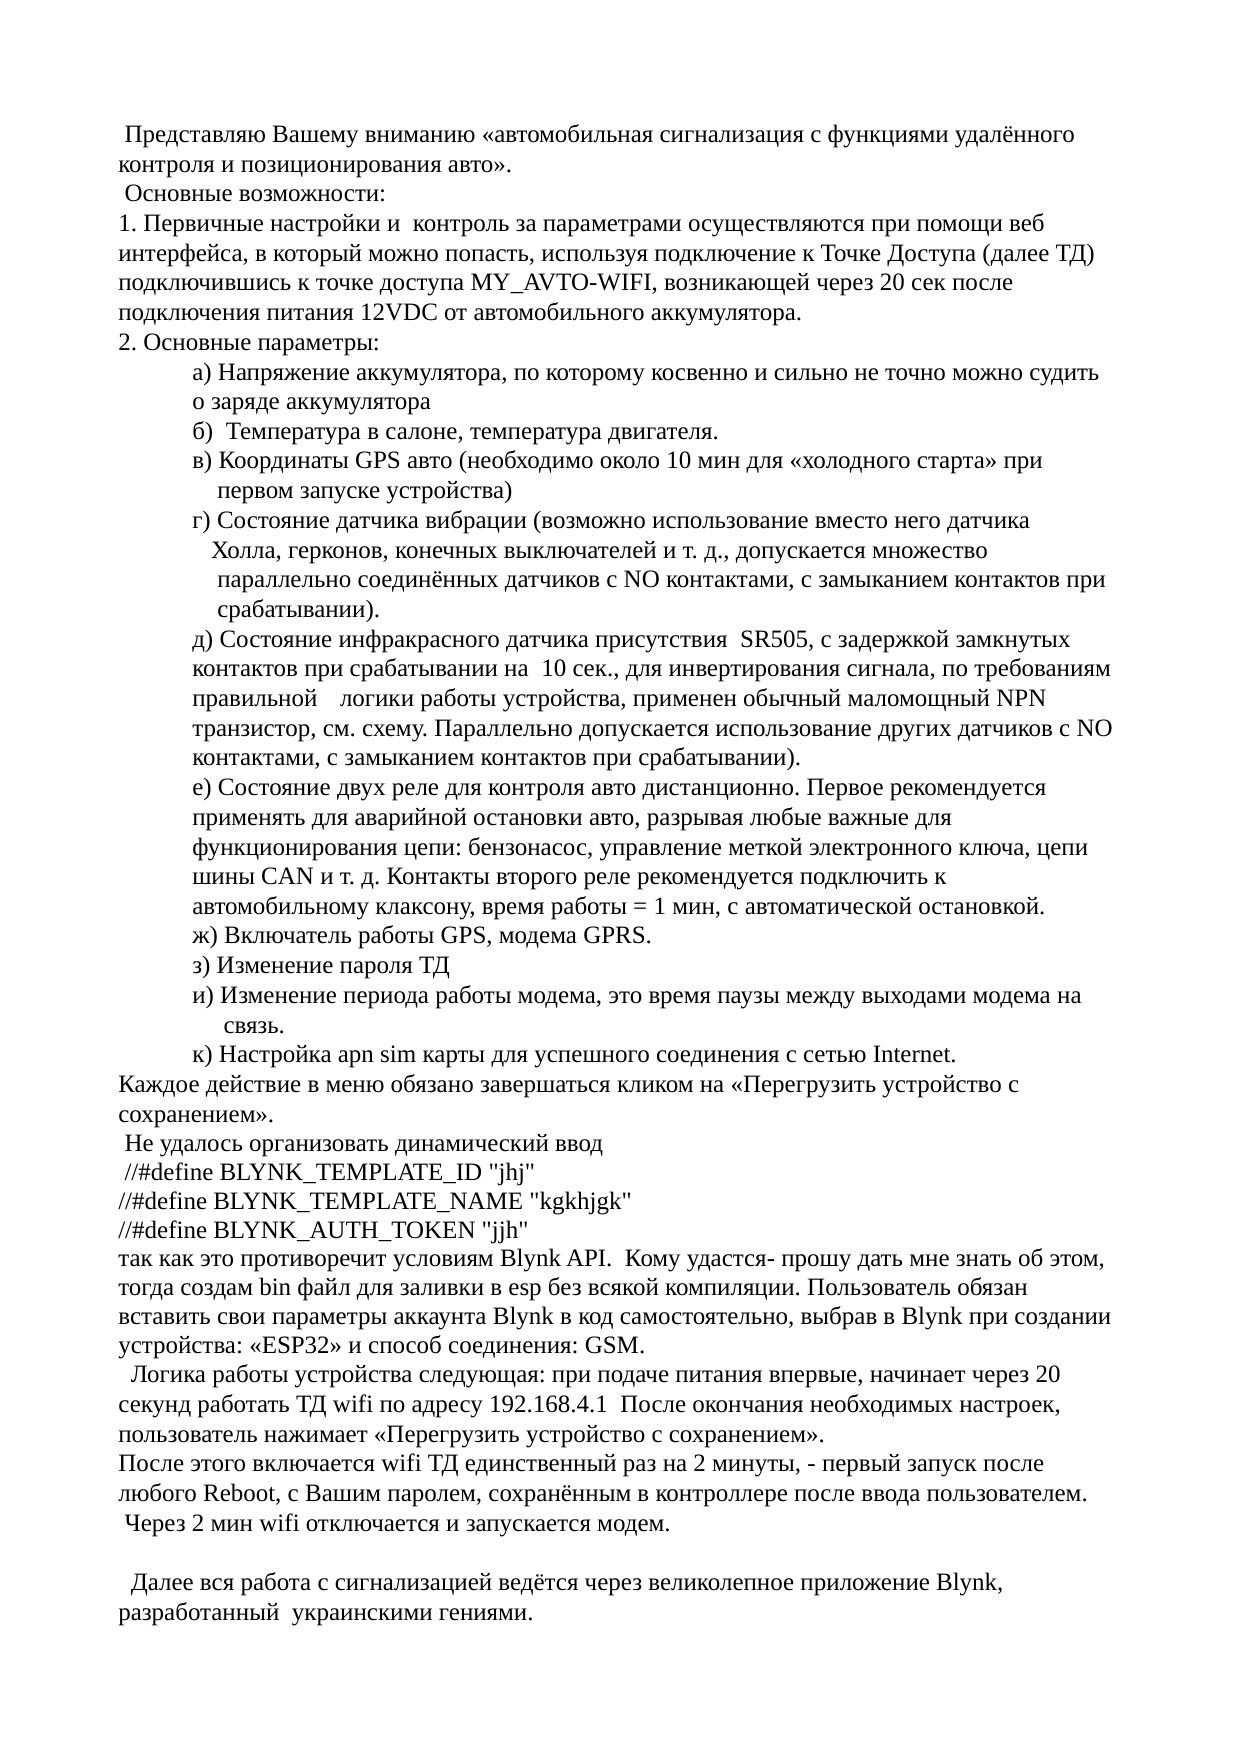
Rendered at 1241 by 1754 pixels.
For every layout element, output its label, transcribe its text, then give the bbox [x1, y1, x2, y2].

text в) Координаты GPS авто (необходимо около 10 мин для «холодного старта» при первом запуске устройства) [118, 445, 1122, 504]
text так как это противоречит условиям Blynk API. Кому удастся- прошу дать мне знать об этом, тогда создам bin файл для заливки в esp без всякой компиляции. Пользователь обязан вставить свои параметры аккаунта Blynk в код самостоятельно, выбрав в Blynk при создании устройства: «ESP32» и способ соединения: GSM. [118, 1243, 1122, 1358]
text После этого включается wifi ТД единственный раз на 2 минуты, - первый запуск после любого Reboot, с Вашим паролем, сохранённым в контроллере после ввода пользователем. [118, 1447, 1122, 1507]
text //#define BLYNK_AUTH_TOKEN "jjh" [118, 1215, 1122, 1243]
text Не удалось организовать динамический ввод [118, 1127, 1122, 1157]
text Каждое действие в меню обязано завершаться кликом на «Перегрузить устройство с сохранением». [118, 1068, 1122, 1127]
text 1. Первичные настройки и контроль за параметрами осуществляются при помощи веб интерфейса, в который можно попасть, используя подключение к Точке Доступа (далее ТД) подключившись к точке доступа MY_AVTO-WIFI, возникающей через 20 сек после подключения питания 12VDC от автомобильного аккумулятора. [118, 207, 1122, 326]
text к) Настройка apn sim карты для успешного соединения с сетью Internet. [118, 1038, 1122, 1068]
text б) Температура в салоне, температура двигателя. [118, 415, 1122, 445]
text и) Изменение периода работы модема, это время паузы между выходами модема на связь. [118, 979, 1122, 1038]
text з) Изменение пароля ТД [118, 949, 1122, 979]
text а) Напряжение аккумулятора, по которому косвенно и сильно не точно можно судить о заряде аккумулятора [118, 356, 1122, 415]
text //#define BLYNK_TEMPLATE_ID "jhj" [118, 1157, 1122, 1186]
text Через 2 мин wifi отключается и запускается модем. [118, 1507, 1122, 1537]
text Представляю Вашему вниманию «автомобильная сигнализация с функциями удалённого контроля и позиционирования авто». [118, 118, 1122, 177]
text Основные возможности: [118, 177, 1122, 207]
text 2. Основные параметры: [118, 326, 1122, 356]
text г) Состояние датчика вибрации (возможно использование вместо него датчика Холла, герконов, конечных выключателей и т. д., допускается множество параллельно соединённых датчиков с NO контактами, с замыканием контактов при срабатывании). [118, 504, 1122, 623]
text Логика работы устройства следующая: при подаче питания впервые, начинает через 20 секунд работать ТД wifi по адресу 192.168.4.1 После окончания необходимых настроек, пользователь нажимает «Перегрузить устройство с сохранением». [118, 1358, 1122, 1447]
text Далее вся работа с сигнализацией ведётся через великолепное приложение Blynk, разработанный украинскими гениями. [118, 1566, 1122, 1626]
text д) Состояние инфракрасного датчика присутствия SR505, с задержкой замкнутых контактов при срабатывании на 10 сек., для инвертирования сигнала, по требованиям правильной логики работы устройства, применен обычный маломощный NPN транзистор, см. схему. Параллельно допускается использование других датчиков с NO контактами, с замыканием контактов при срабатывании). [118, 623, 1122, 771]
text //#define BLYNK_TEMPLATE_NAME "kgkhjgk" [118, 1186, 1122, 1215]
text ж) Включатель работы GPS, модема GPRS. [118, 920, 1122, 949]
text е) Состояние двух реле для контроля авто дистанционно. Первое рекомендуется применять для аварийной остановки авто, разрывая любые важные для функционирования цепи: бензонасос, управление меткой электронного ключа, цепи шины CAN и т. д. Контакты второго реле рекомендуется подключить к автомобильному клаксону, время работы = 1 мин, с автоматической остановкой. [118, 771, 1122, 920]
